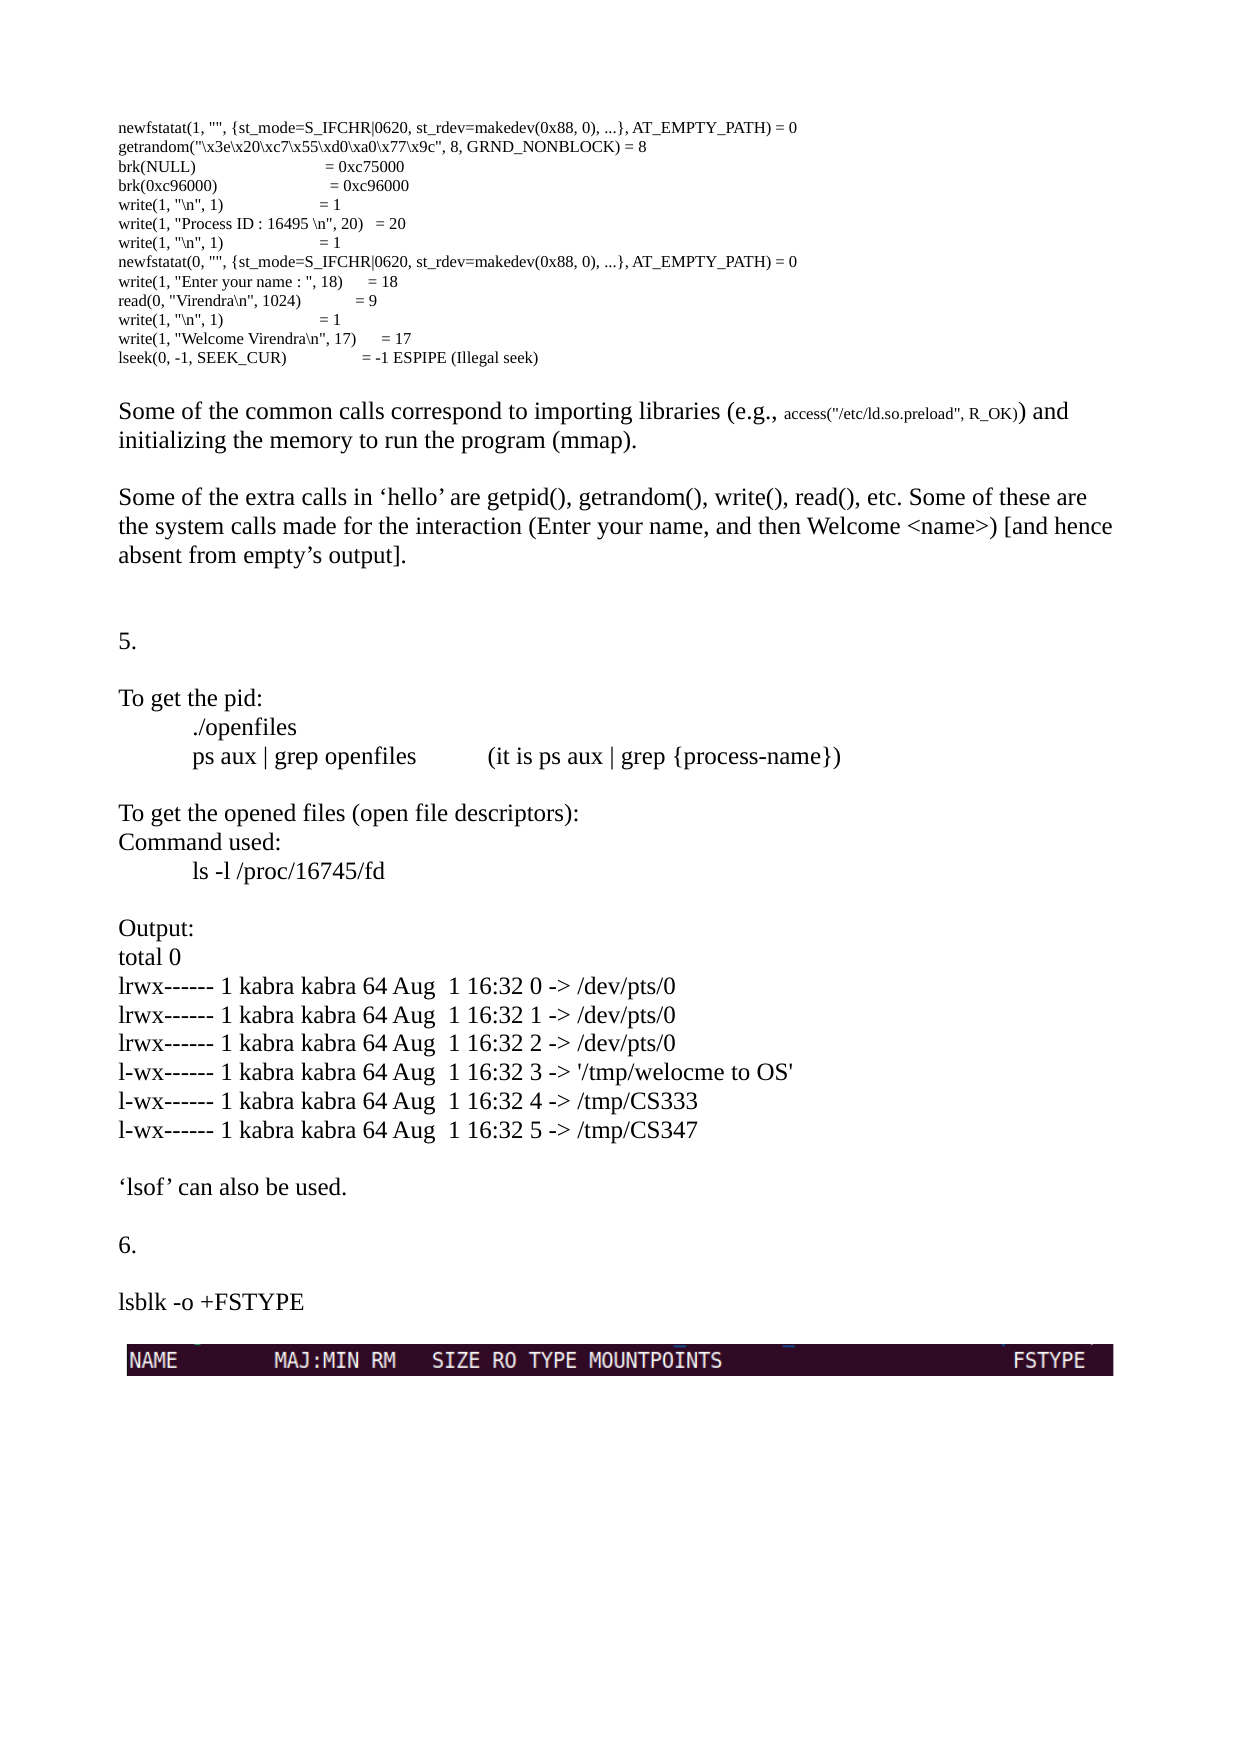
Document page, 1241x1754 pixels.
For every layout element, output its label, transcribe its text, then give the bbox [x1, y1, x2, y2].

text To get the opened files (open file descriptors): [118, 798, 1122, 827]
picture [126, 1344, 1114, 1376]
text getrandom("\x3e\x20\xc7\x55\xd0\xa0\x77\x9c", 8, GRND_NONBLOCK) = 8 [118, 137, 1122, 156]
text ‘lsof’ can also be used. [118, 1172, 1122, 1201]
text lsblk -o +FSTYPE [118, 1287, 1122, 1316]
text l-wx------ 1 kabra kabra 64 Aug 1 16:32 4 -> /tmp/CS333 [118, 1086, 1122, 1115]
text newfstatat(1, "", {st_mode=S_IFCHR|0620, st_rdev=makedev(0x88, 0), ...}, AT_EMPTY_PATH) = 0 [118, 118, 1122, 137]
text write(1, "\n", 1) = 1 [118, 310, 1122, 329]
text write(1, "Welcome Virendra\n", 17) = 17 [118, 329, 1122, 348]
text lrwx------ 1 kabra kabra 64 Aug 1 16:32 0 -> /dev/pts/0 [118, 971, 1122, 1000]
text write(1, "Process ID : 16495 \n", 20) = 20 [118, 214, 1122, 233]
text brk(NULL) = 0xc75000 [118, 156, 1122, 176]
text l-wx------ 1 kabra kabra 64 Aug 1 16:32 5 -> /tmp/CS347 [118, 1115, 1122, 1143]
text ls -l /proc/16745/fd [118, 856, 1122, 885]
text read(0, "Virendra\n", 1024) = 9 [118, 291, 1122, 310]
text lseek(0, -1, SEEK_CUR) = -1 ESPIPE (Illegal seek) [118, 348, 1122, 367]
text l-wx------ 1 kabra kabra 64 Aug 1 16:32 3 -> '/tmp/welocme to OS' [118, 1057, 1122, 1086]
text ps aux | grep openfiles (it is ps aux | grep {process-name}) [118, 741, 1122, 770]
text Some of the common calls correspond to importing libraries (e.g., access("/etc/ld.so.preload", R_OK)) and initializing the memory to run the program (mmap). [118, 396, 1122, 453]
text 6. [118, 1230, 1122, 1258]
text lrwx------ 1 kabra kabra 64 Aug 1 16:32 1 -> /dev/pts/0 [118, 1000, 1122, 1028]
text 5. [118, 626, 1122, 655]
text brk(0xc96000) = 0xc96000 [118, 176, 1122, 195]
text Output: [118, 913, 1122, 942]
text write(1, "\n", 1) = 1 [118, 233, 1122, 252]
text Command used: [118, 827, 1122, 856]
text ./openfiles [118, 712, 1122, 741]
text To get the pid: [118, 683, 1122, 712]
text lrwx------ 1 kabra kabra 64 Aug 1 16:32 2 -> /dev/pts/0 [118, 1028, 1122, 1057]
text write(1, "Enter your name : ", 18) = 18 [118, 271, 1122, 291]
text newfstatat(0, "", {st_mode=S_IFCHR|0620, st_rdev=makedev(0x88, 0), ...}, AT_EMPTY_PATH) = 0 [118, 252, 1122, 271]
text Some of the extra calls in ‘hello’ are getpid(), getrandom(), write(), read(), etc. Some of these are the system calls made for the interaction (Enter your name, and then Welcome <name>) [and hence absent from empty’s output]. [118, 482, 1122, 568]
text write(1, "\n", 1) = 1 [118, 195, 1122, 214]
text total 0 [118, 942, 1122, 971]
